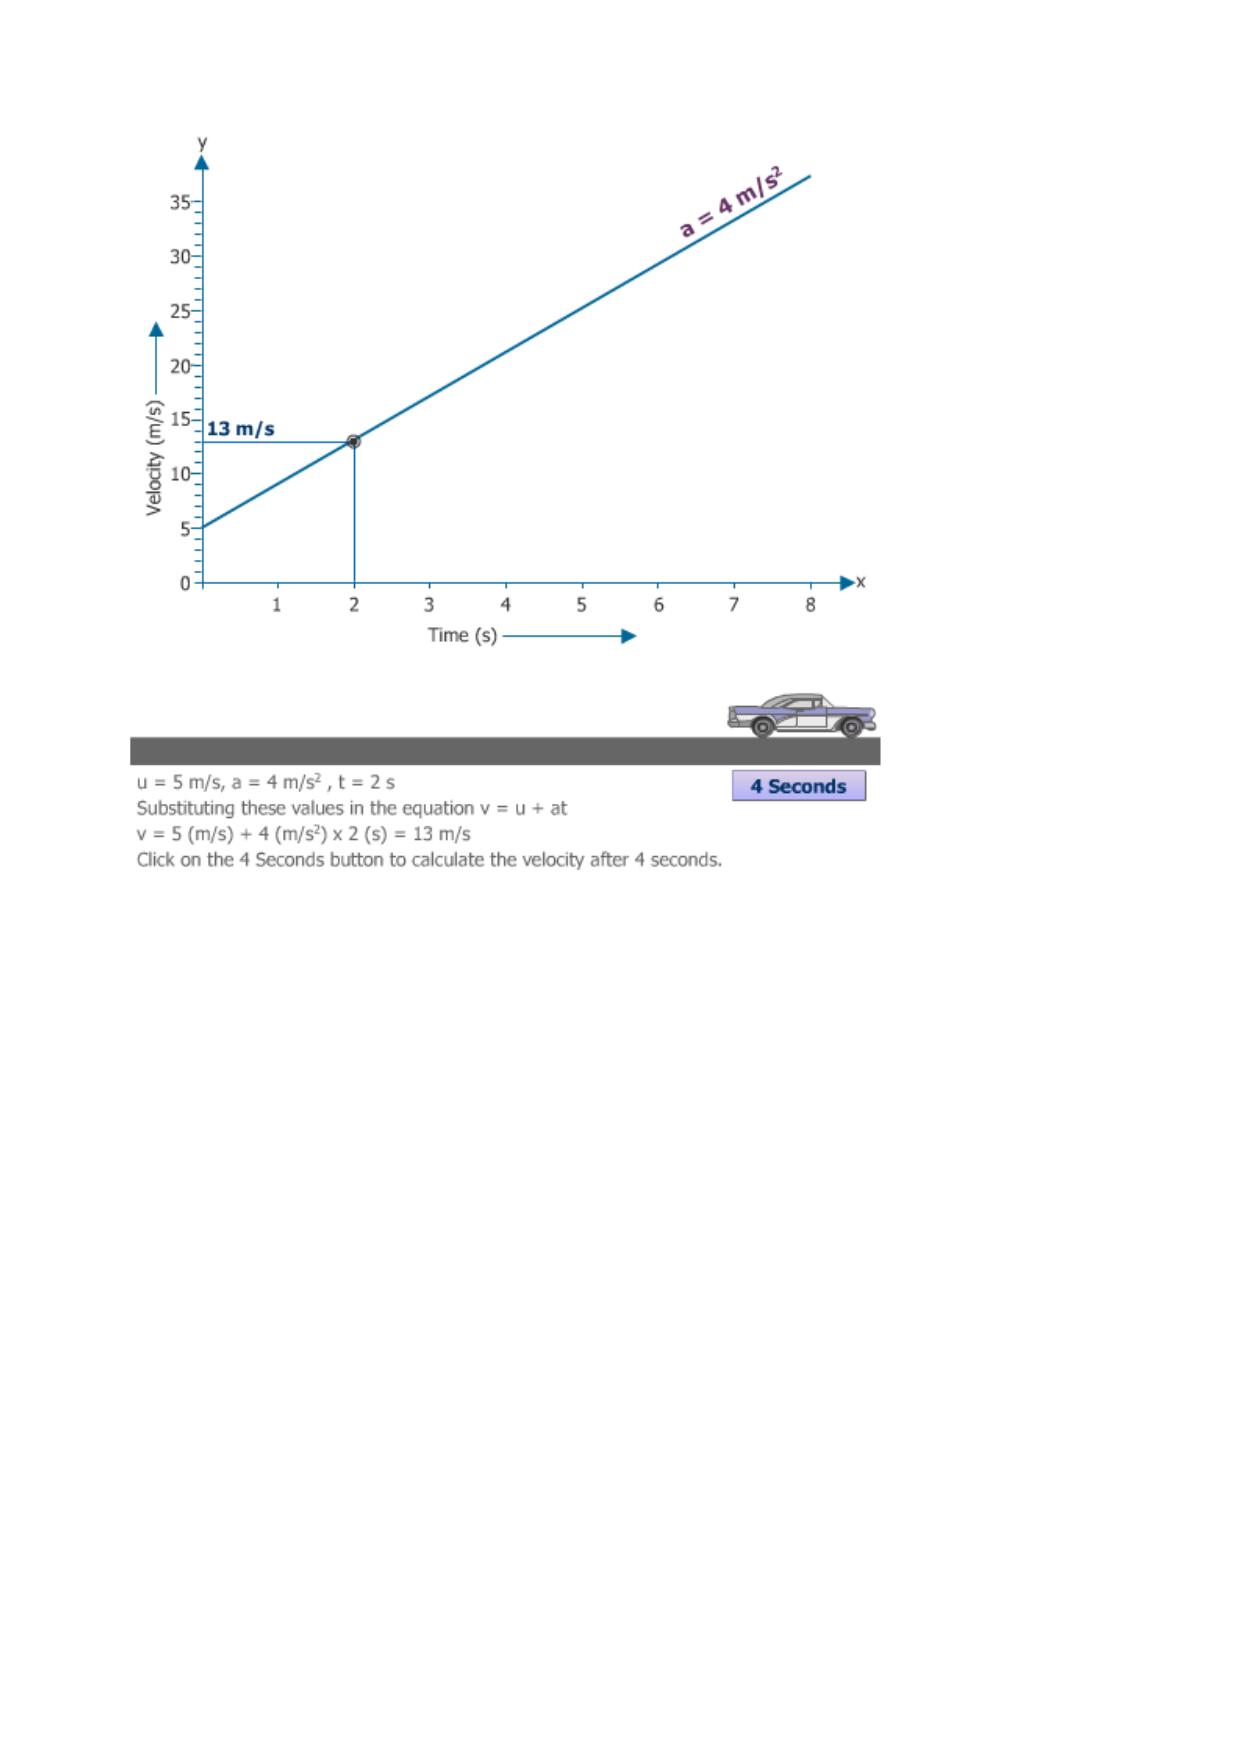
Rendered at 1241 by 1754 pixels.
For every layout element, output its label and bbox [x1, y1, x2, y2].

picture [118, 118, 898, 878]
